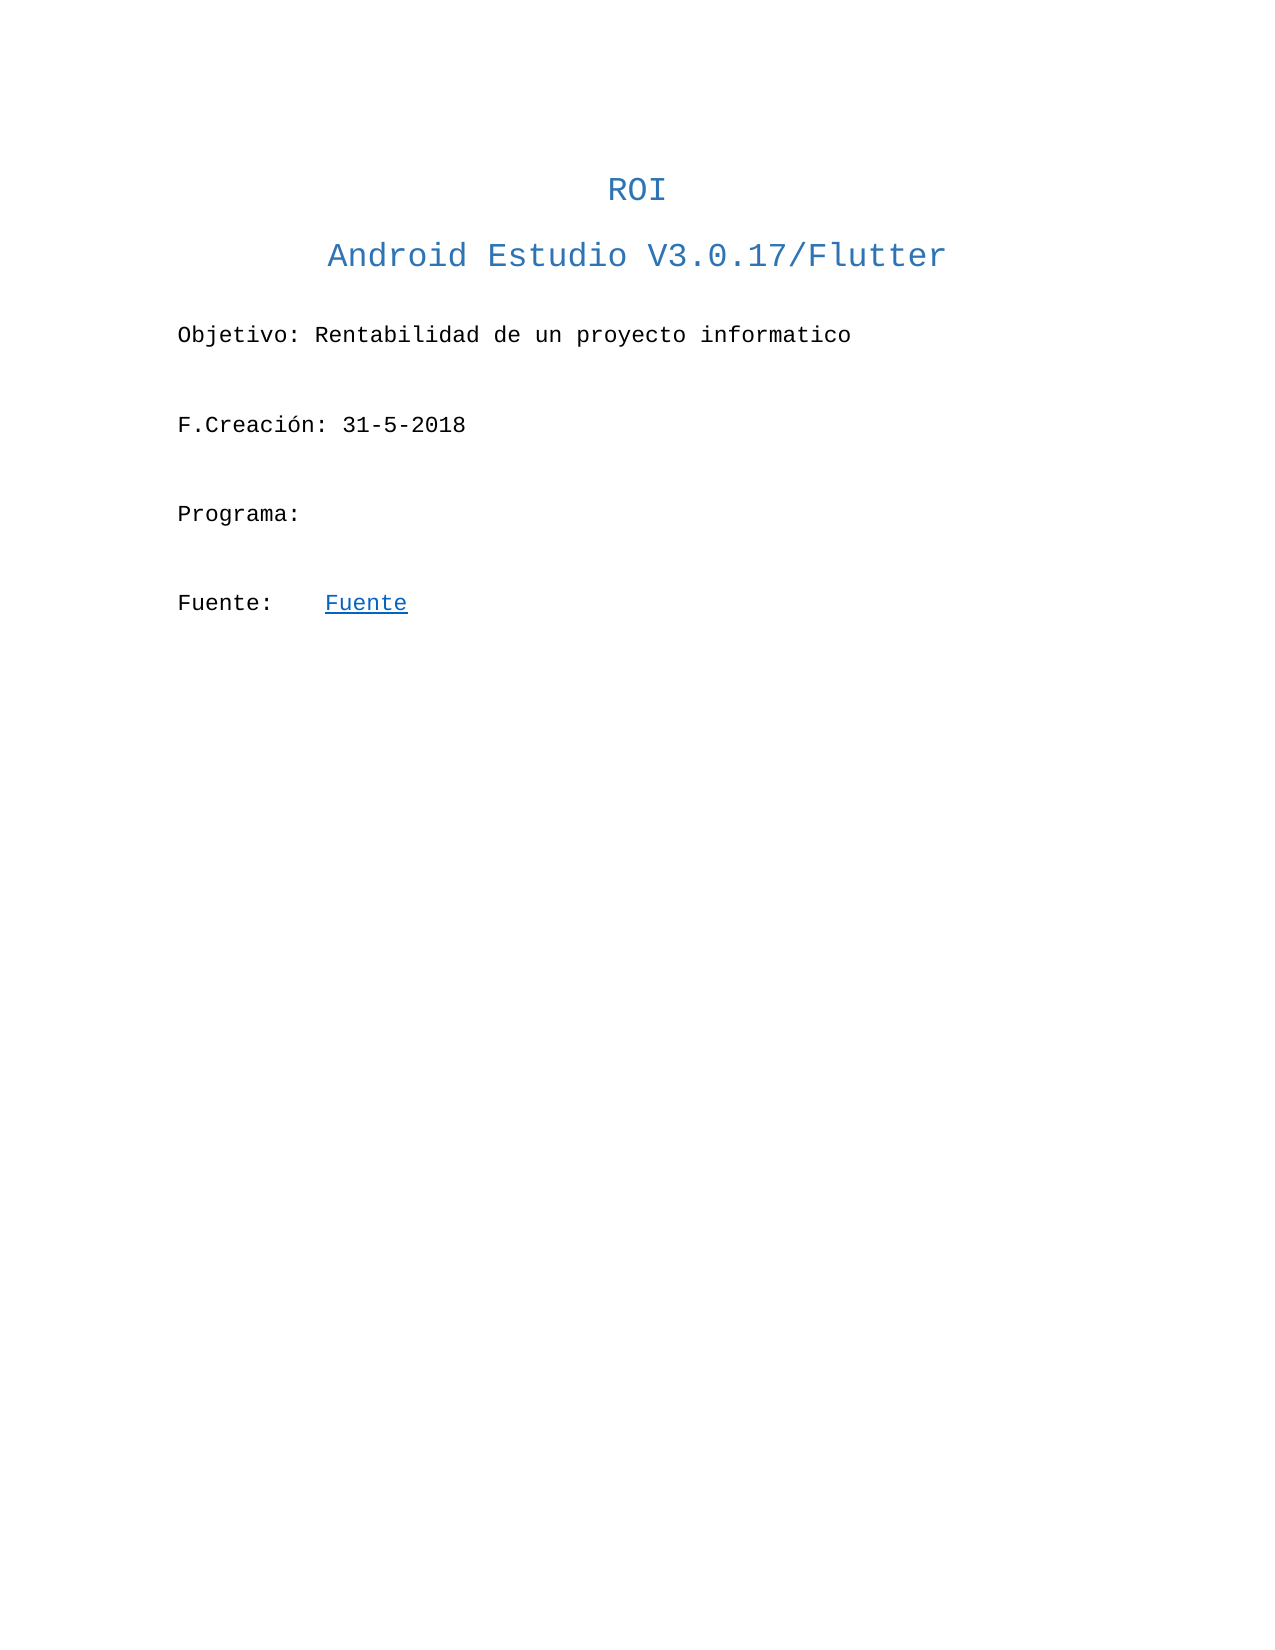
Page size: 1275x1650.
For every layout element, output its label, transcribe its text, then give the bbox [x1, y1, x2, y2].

text Programa: [177, 502, 1098, 528]
text F.Creación: 31-5-2018 [177, 413, 1098, 439]
subtitle ROI [177, 173, 1098, 210]
text Objetivo: Rentabilidad de un proyecto informatico [177, 324, 1098, 350]
text Fuente: Fuente [177, 591, 1098, 617]
subtitle Android Estudio V3.0.17/Flutter [177, 238, 1098, 276]
